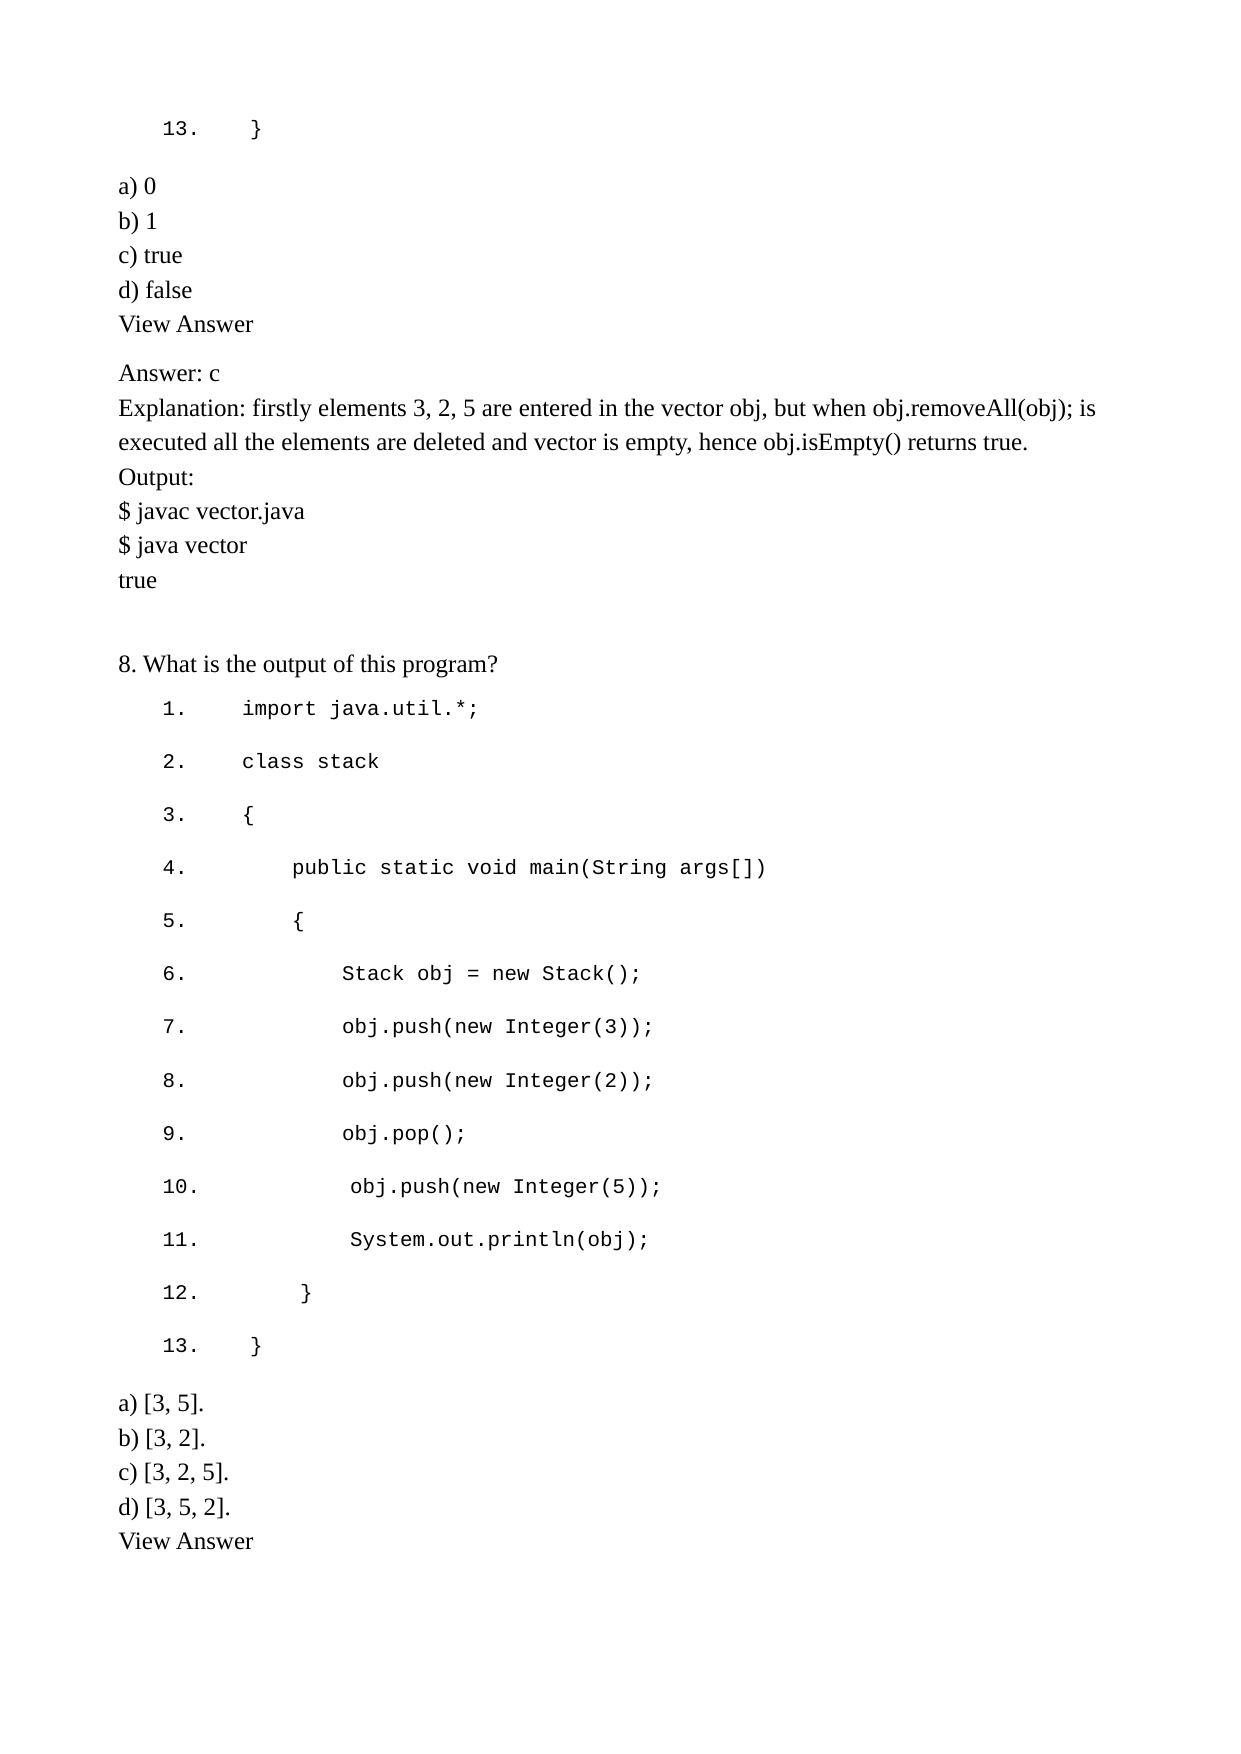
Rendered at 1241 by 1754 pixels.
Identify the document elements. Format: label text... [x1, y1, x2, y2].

list obj.push(new Integer(5)); [162, 1176, 1122, 1199]
list { [162, 804, 1122, 828]
list Stack obj = new Stack(); [162, 963, 1122, 987]
list } [162, 118, 1122, 142]
list } [162, 1335, 1122, 1359]
list { [162, 910, 1122, 934]
list import java.util.*; [162, 698, 1122, 721]
list obj.push(new Integer(2)); [162, 1069, 1122, 1093]
list class stack [162, 751, 1122, 774]
list public static void main(String args[]) [162, 857, 1122, 881]
text 8. What is the output of this program? [118, 649, 1122, 677]
list } [162, 1282, 1122, 1306]
list System.out.println(obj); [162, 1229, 1122, 1253]
text a) 0 b) 1 c) true d) false View Answer [118, 171, 1122, 338]
list obj.push(new Integer(3)); [162, 1016, 1122, 1040]
text Answer: c Explanation: firstly elements 3, 2, 5 are entered in the vector obj, but when obj.removeAll(obj); is executed all the elements are deleted and vector is empty, hence obj.isEmpty() returns true. Output: $ javac vector.java $ java vector true [118, 358, 1122, 628]
list obj.pop(); [162, 1123, 1122, 1146]
text a) [3, 5]. b) [3, 2]. c) [3, 2, 5]. d) [3, 5, 2]. View Answer [118, 1388, 1122, 1555]
